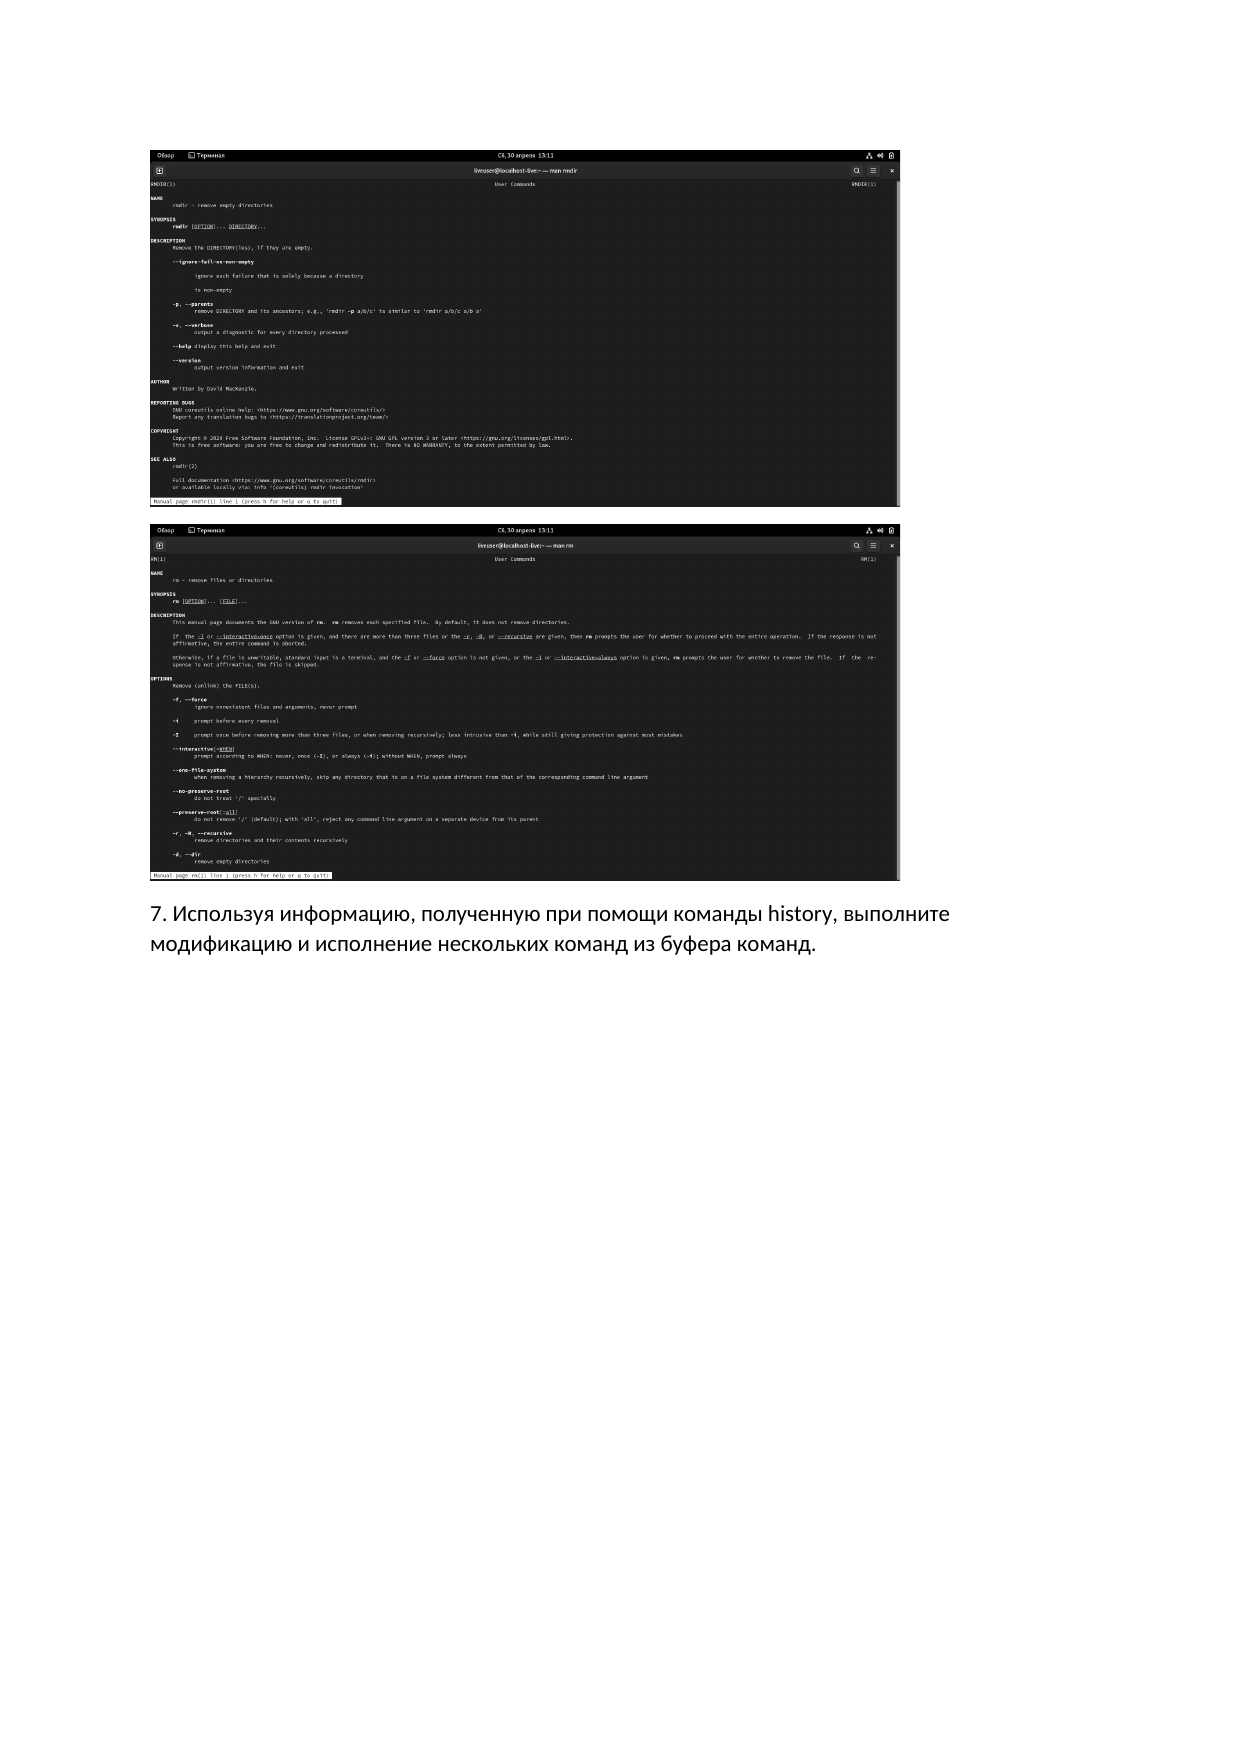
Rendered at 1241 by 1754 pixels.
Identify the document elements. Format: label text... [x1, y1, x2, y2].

text 7. Используя информацию, полученную при помощи команды history, выполните модификацию и исполнение нескольких команд из буфера команд. [150, 899, 1090, 957]
